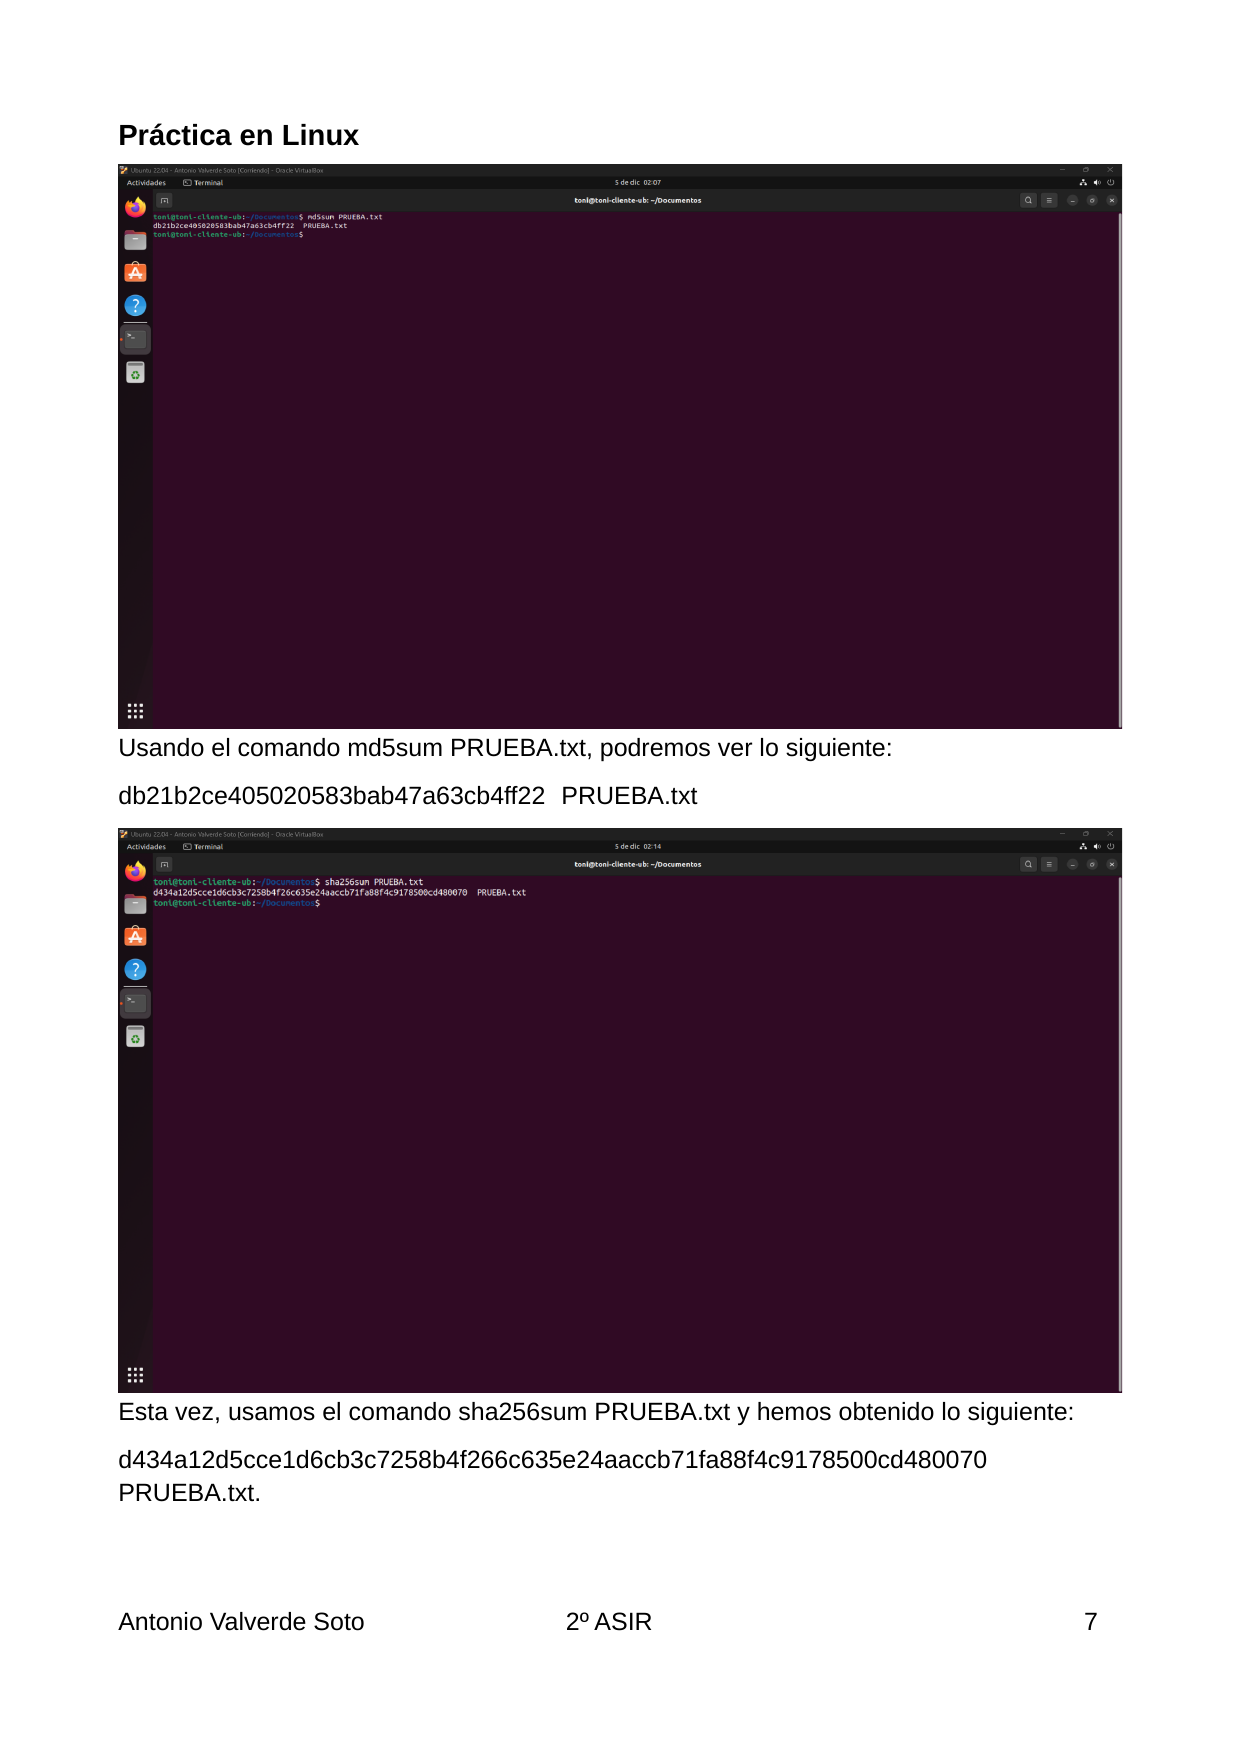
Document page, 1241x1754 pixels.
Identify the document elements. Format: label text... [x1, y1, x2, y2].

text Usando el comando md5sum PRUEBA.txt, podremos ver lo siguiente: [118, 729, 1122, 762]
subtitle Práctica en Linux [118, 118, 1122, 152]
text d434a12d5cce1d6cb3c7258b4f266c635e24aaccb71fa88f4c9178500cd480070 PRUEBA.txt. [118, 1445, 1122, 1507]
text db21b2ce405020583bab47a63cb4ff22 PRUEBA.txt [118, 781, 1122, 809]
picture [118, 164, 1123, 729]
picture [118, 828, 1123, 1393]
text Esta vez, usamos el comando sha256sum PRUEBA.txt y hemos obtenido lo siguiente: [118, 1393, 1122, 1426]
